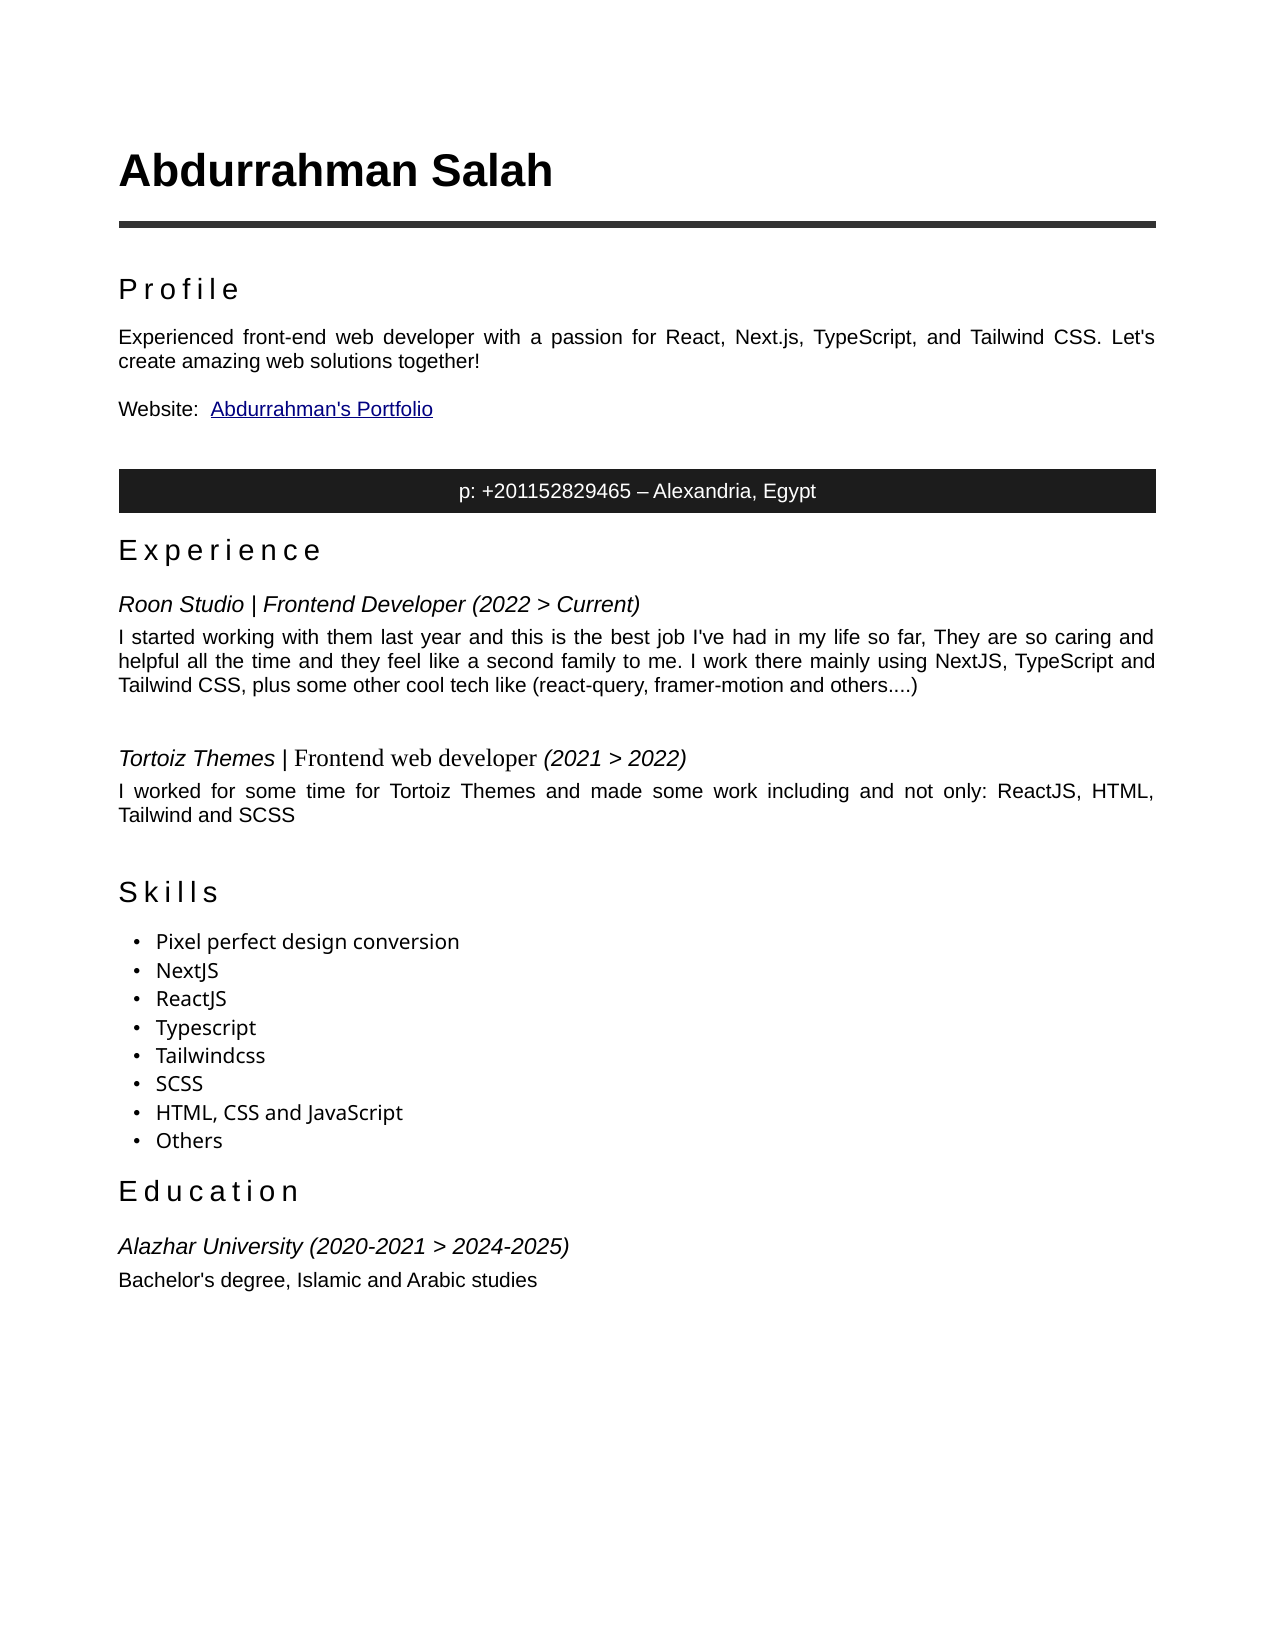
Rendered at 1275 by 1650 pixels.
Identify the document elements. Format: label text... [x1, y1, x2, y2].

table_cell Pixel perfect design conversion NextJS ReactJS Typescript Tailwindcss SCSS HTML, CSS and JavaScript Others [119, 928, 1156, 1155]
table_cell [119, 229, 1156, 253]
table_cell Alazhar University (2020-2021 > 2024-2025) [119, 1227, 1156, 1267]
table_cell [119, 221, 1156, 228]
table_header Abdurrahman Salah [119, 119, 1156, 220]
table_cell I started working with them last year and this is the best job I've had in my life so far, They are so caring and helpful all the time and they feel like a second family to me. I work there mainly using NextJS, TypeScript and Tailwind CSS, plus some other cool tech like (react-query, framer-motion and others....) [119, 625, 1156, 736]
table_cell I worked for some time for Tortoiz Themes and made some work including and not only: ReactJS, HTML, Tailwind and SCSS [119, 779, 1156, 856]
table_cell Education [119, 1156, 1156, 1226]
table_cell Profile [119, 254, 1156, 323]
table_cell Bachelor's degree, Islamic and Arabic studies [119, 1268, 1156, 1308]
table_cell Skills [119, 857, 1156, 926]
table_cell Tortoiz Themes | Frontend web developer (2021 > 2022) [119, 737, 1156, 778]
table_cell Experienced front-end web developer with a passion for React, Next.js, TypeScript, and Tailwind CSS. Let's create amazing web solutions together! Website: Abdurrahman's Portfolio [119, 325, 1156, 468]
table_cell p: +201152829465 – Alexandria, Egypt [119, 503, 1156, 513]
table_cell Roon Studio | Frontend Developer (2022 > Current) [119, 585, 1156, 624]
table_cell Experience [119, 514, 1156, 584]
table_cell p: +201152829465 – Alexandria, Egypt [119, 469, 1156, 479]
